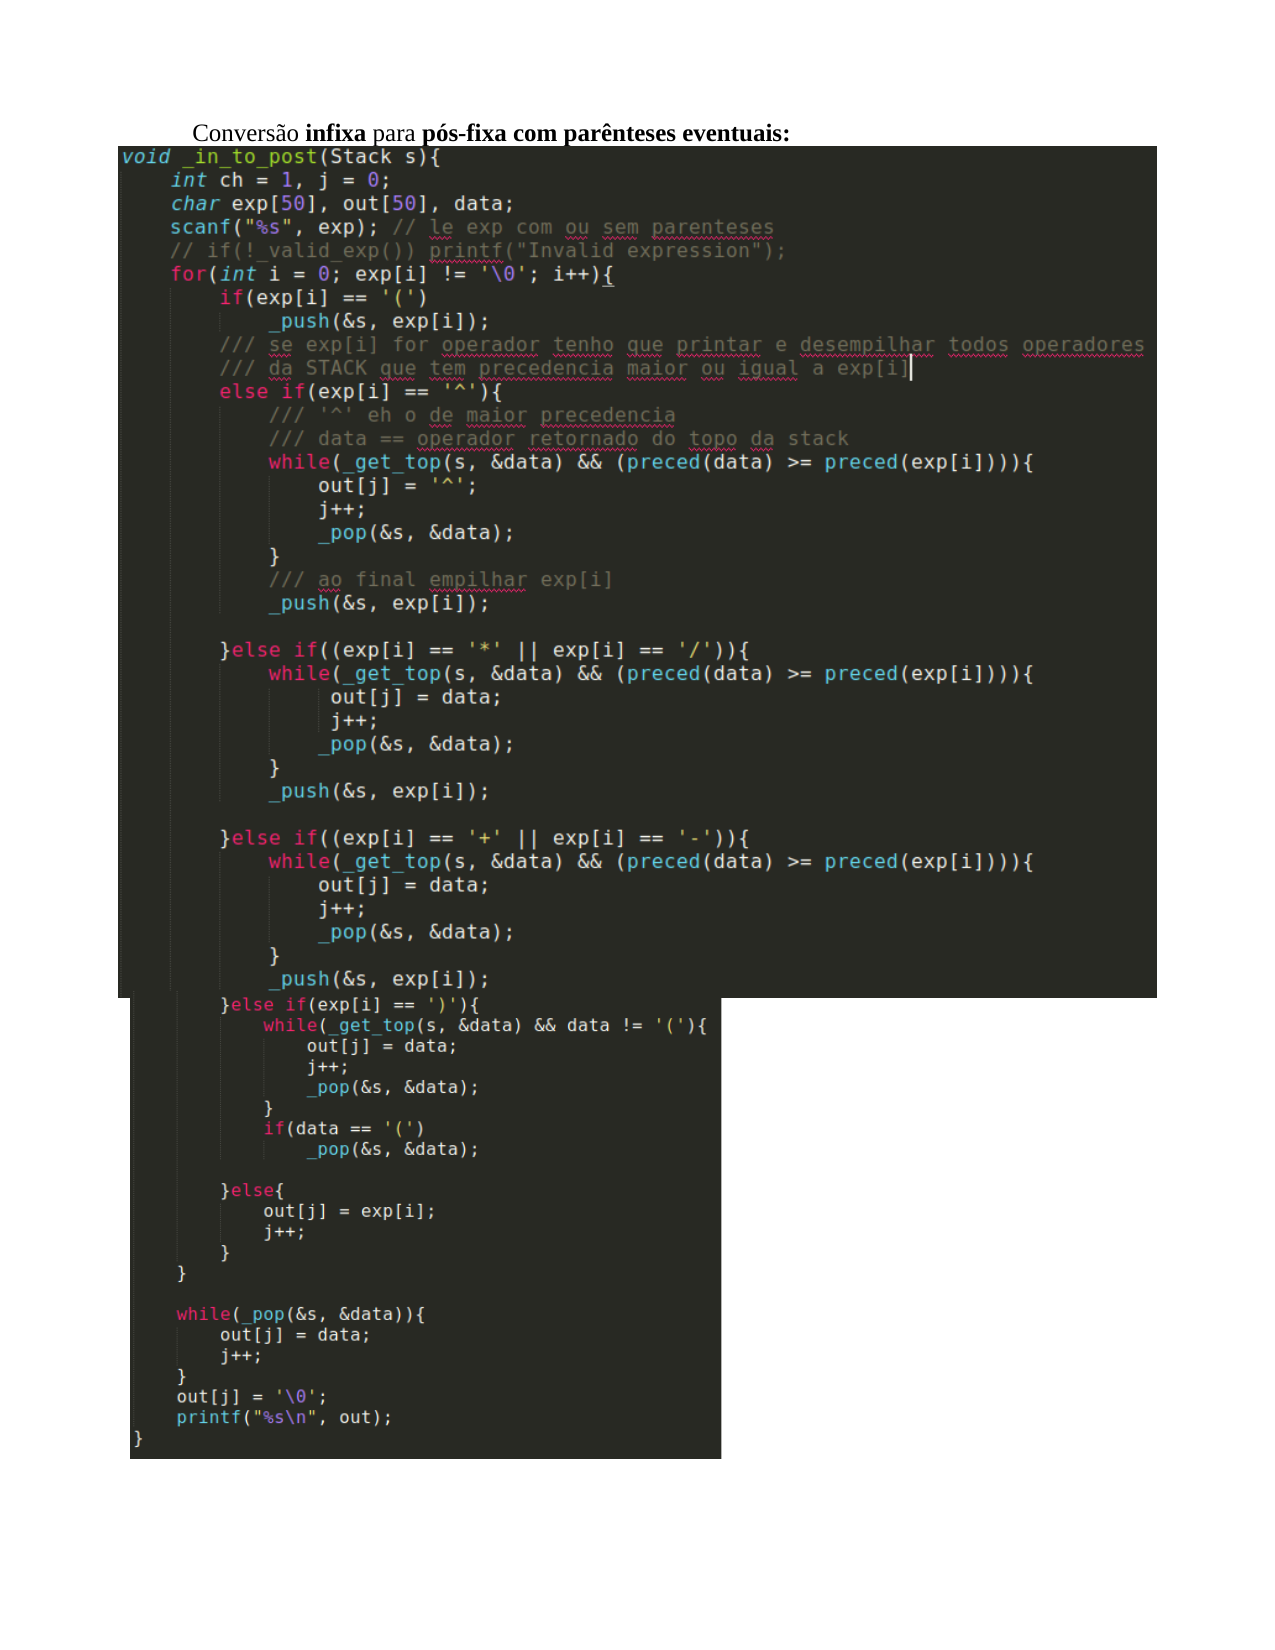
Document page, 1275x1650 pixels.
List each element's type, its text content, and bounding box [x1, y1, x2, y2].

text Conversão infixa para pós-fixa com parênteses eventuais: [118, 118, 1157, 146]
picture [118, 146, 1157, 1459]
